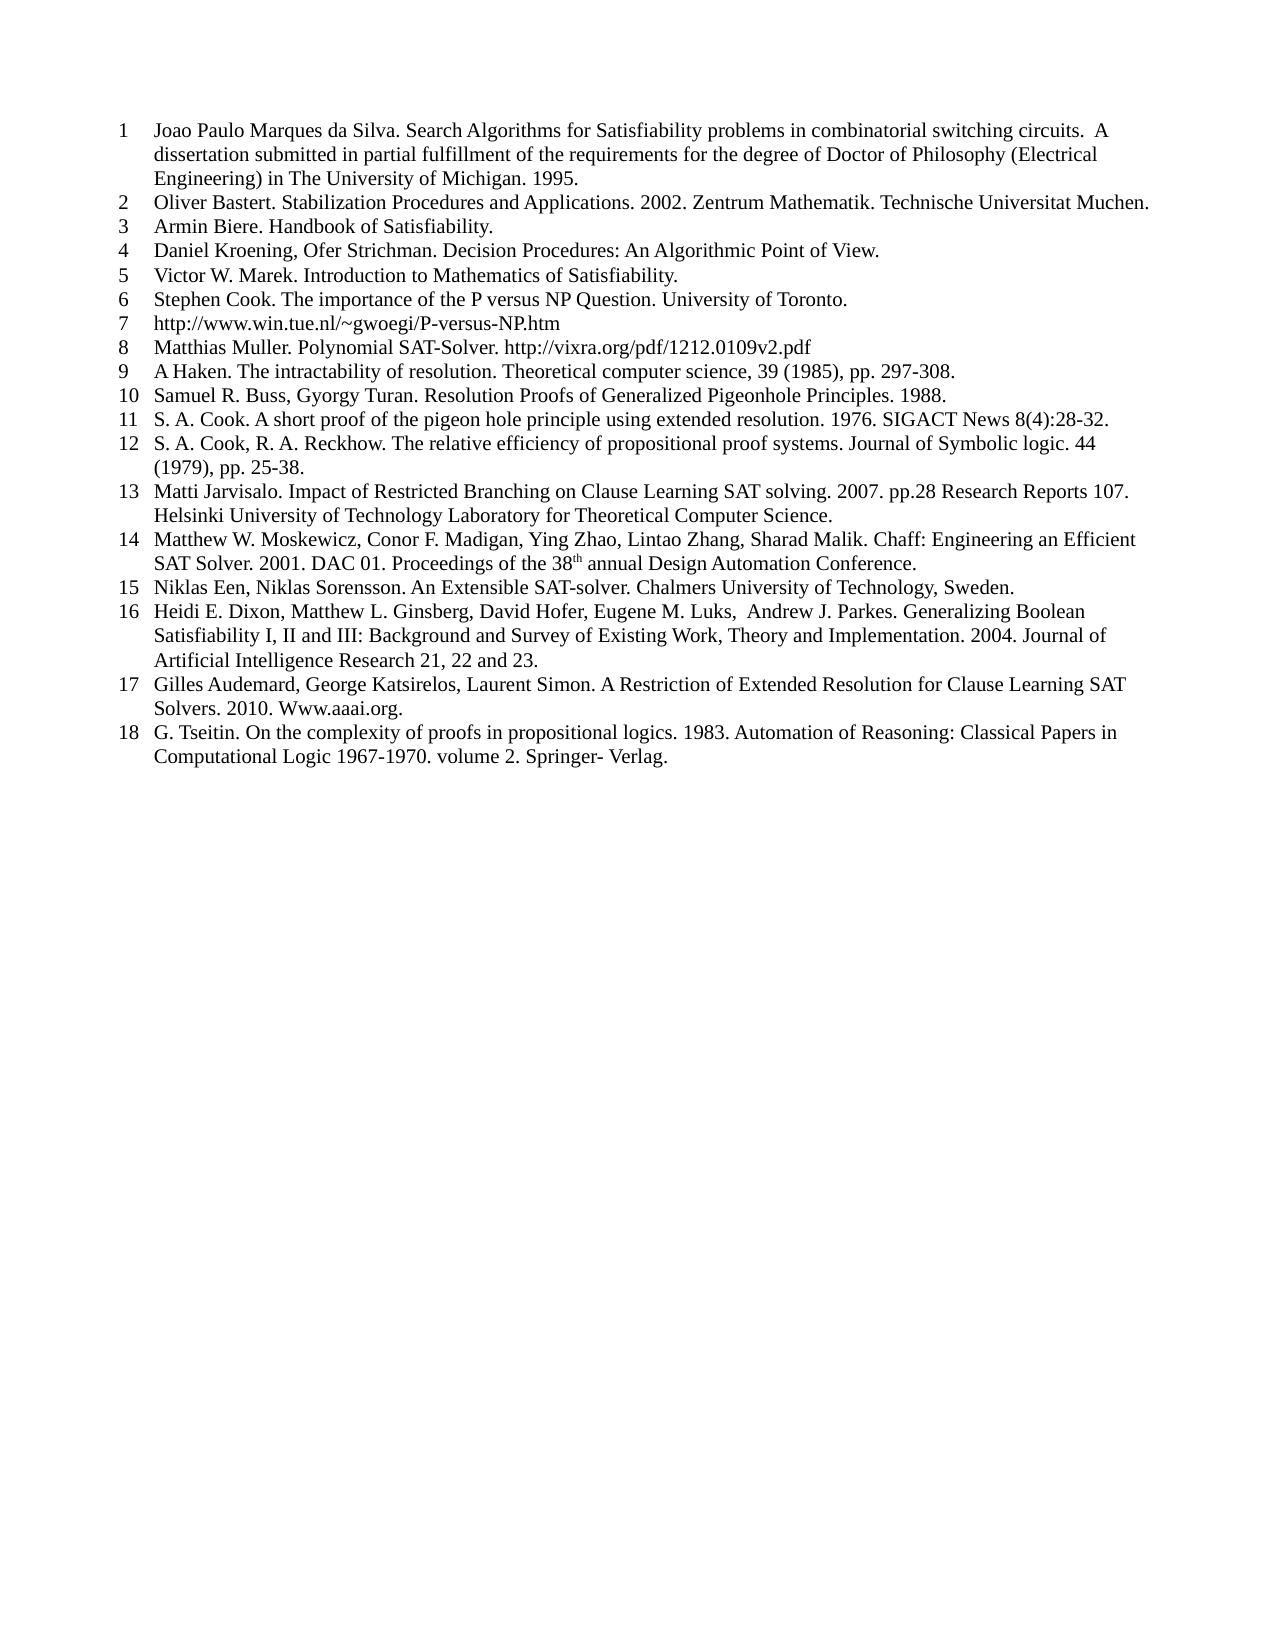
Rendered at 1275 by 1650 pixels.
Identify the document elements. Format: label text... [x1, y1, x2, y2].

text Matti Jarvisalo. Impact of Restricted Branching on Clause Learning SAT solving. 2007. pp.28 Research Reports 107. Helsinki University of Technology Laboratory for Theoretical Computer Science. [118, 479, 1157, 527]
text Oliver Bastert. Stabilization Procedures and Applications. 2002. Zentrum Mathematik. Technische Universitat Muchen. [118, 190, 1157, 214]
text Victor W. Marek. Introduction to Mathematics of Satisfiability. [118, 262, 1157, 287]
text A Haken. The intractability of resolution. Theoretical computer science, 39 (1985), pp. 297-308. [118, 359, 1157, 383]
text G. Tseitin. On the complexity of proofs in propositional logics. 1983. Automation of Reasoning: Classical Papers in Computational Logic 1967-1970. volume 2. Springer- Verlag. [118, 720, 1157, 768]
text Armin Biere. Handbook of Satisfiability. [118, 214, 1157, 238]
text Joao Paulo Marques da Silva. Search Algorithms for Satisfiability problems in combinatorial switching circuits. A dissertation submitted in partial fulfillment of the requirements for the degree of Doctor of Philosophy (Electrical Engineering) in The University of Michigan. 1995. [118, 118, 1157, 190]
text Samuel R. Buss, Gyorgy Turan. Resolution Proofs of Generalized Pigeonhole Principles. 1988. [118, 383, 1157, 407]
text Matthew W. Moskewicz, Conor F. Madigan, Ying Zhao, Lintao Zhang, Sharad Malik. Chaff: Engineering an Efficient SAT Solver. 2001. DAC 01. Proceedings of the 38th annual Design Automation Conference. [118, 527, 1157, 575]
text Heidi E. Dixon, Matthew L. Ginsberg, David Hofer, Eugene M. Luks, Andrew J. Parkes. Generalizing Boolean Satisfiability I, II and III: Background and Survey of Existing Work, Theory and Implementation. 2004. Journal of Artificial Intelligence Research 21, 22 and 23. [118, 599, 1157, 672]
text Matthias Muller. Polynomial SAT-Solver. http://vixra.org/pdf/1212.0109v2.pdf [118, 335, 1157, 359]
text S. A. Cook, R. A. Reckhow. The relative efficiency of propositional proof systems. Journal of Symbolic logic. 44 (1979), pp. 25-38. [118, 431, 1157, 479]
text Gilles Audemard, George Katsirelos, Laurent Simon. A Restriction of Extended Resolution for Clause Learning SAT Solvers. 2010. Www.aaai.org. [118, 672, 1157, 720]
text Niklas Een, Niklas Sorensson. An Extensible SAT-solver. Chalmers University of Technology, Sweden. [118, 575, 1157, 599]
text Stephen Cook. The importance of the P versus NP Question. University of Toronto. [118, 287, 1157, 311]
text http://www.win.tue.nl/~gwoegi/P-versus-NP.htm [118, 311, 1157, 335]
text S. A. Cook. A short proof of the pigeon hole principle using extended resolution. 1976. SIGACT News 8(4):28-32. [118, 407, 1157, 431]
text Daniel Kroening, Ofer Strichman. Decision Procedures: An Algorithmic Point of View. [118, 238, 1157, 262]
